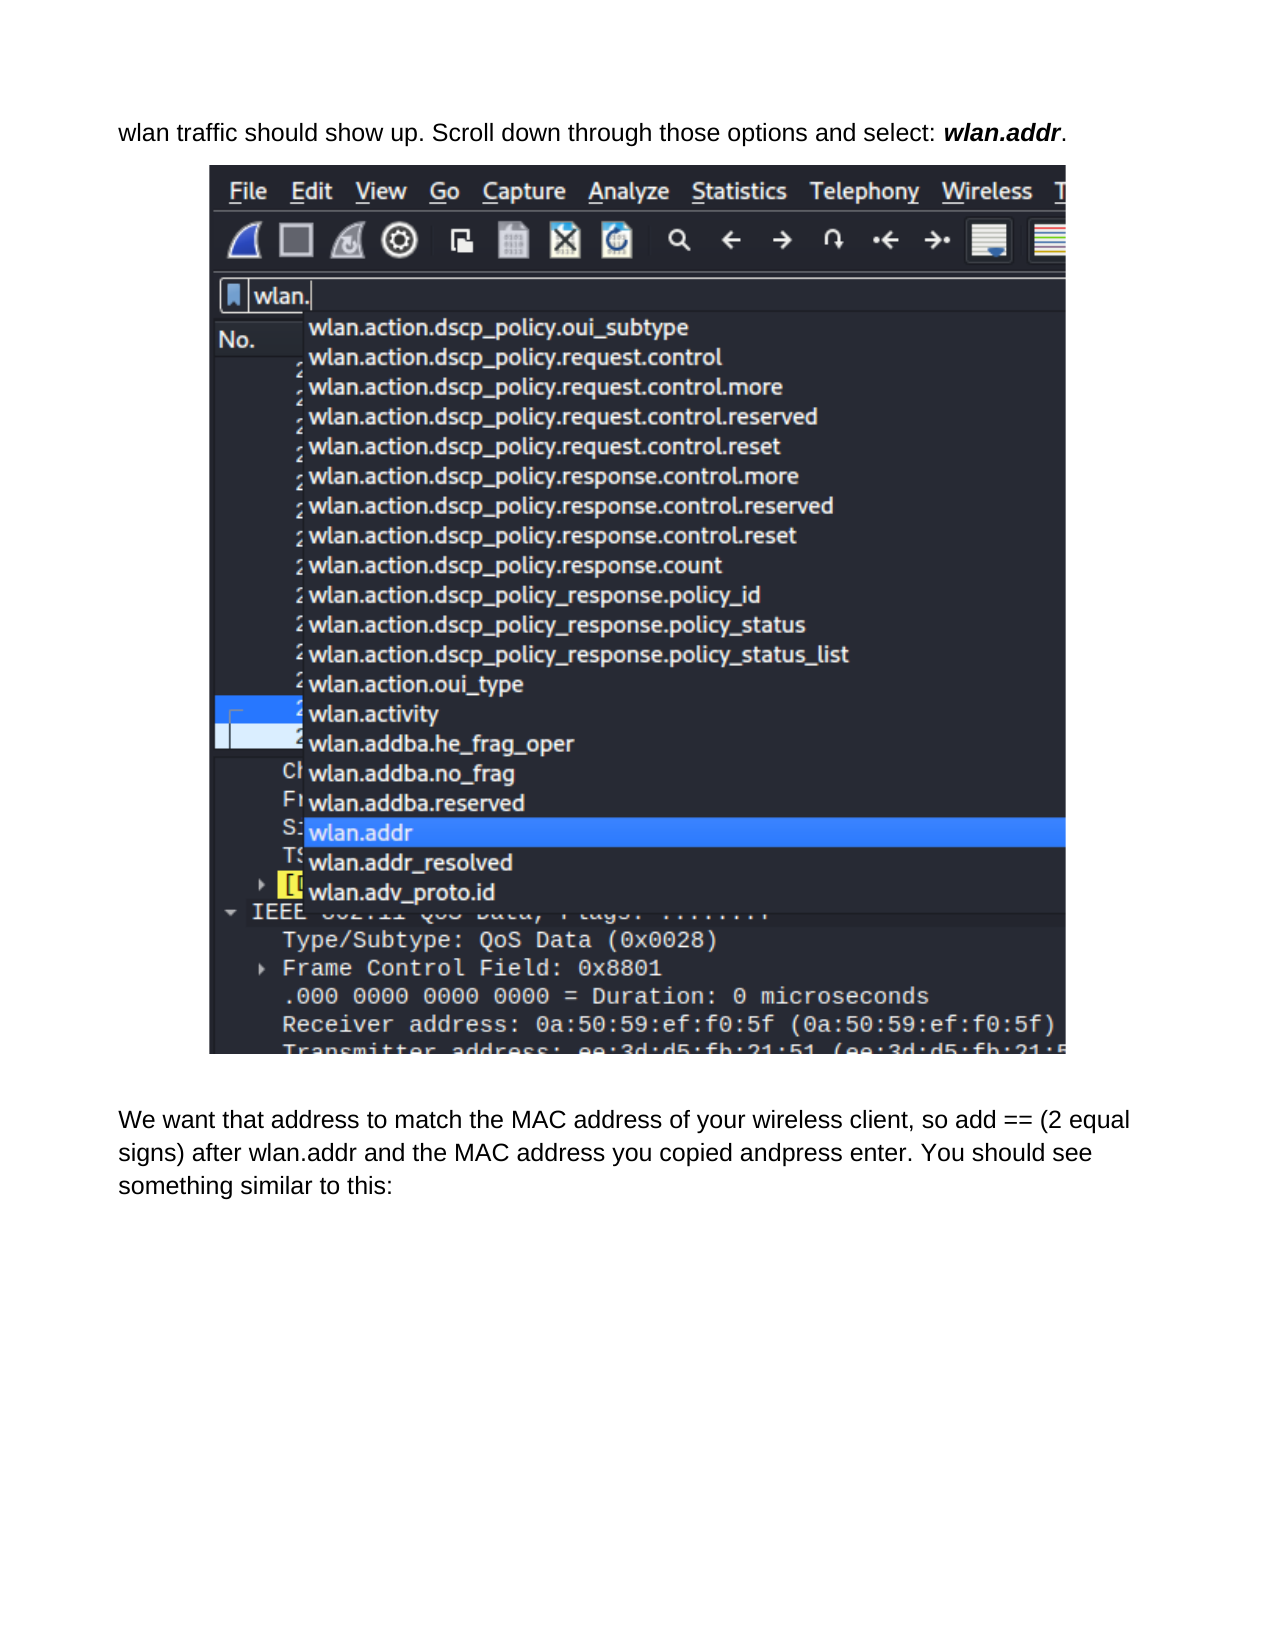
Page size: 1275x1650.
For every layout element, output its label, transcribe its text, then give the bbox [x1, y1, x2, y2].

text We want that address to match the MAC address of your wireless client, so add == (2 equal signs) after wlan.addr and the MAC address you copied andpress enter. You should see something similar to this: [118, 1105, 1157, 1200]
picture [209, 165, 1066, 1054]
text wlan traffic should show up. Scroll down through those options and select: wlan.addr. [118, 118, 1157, 147]
